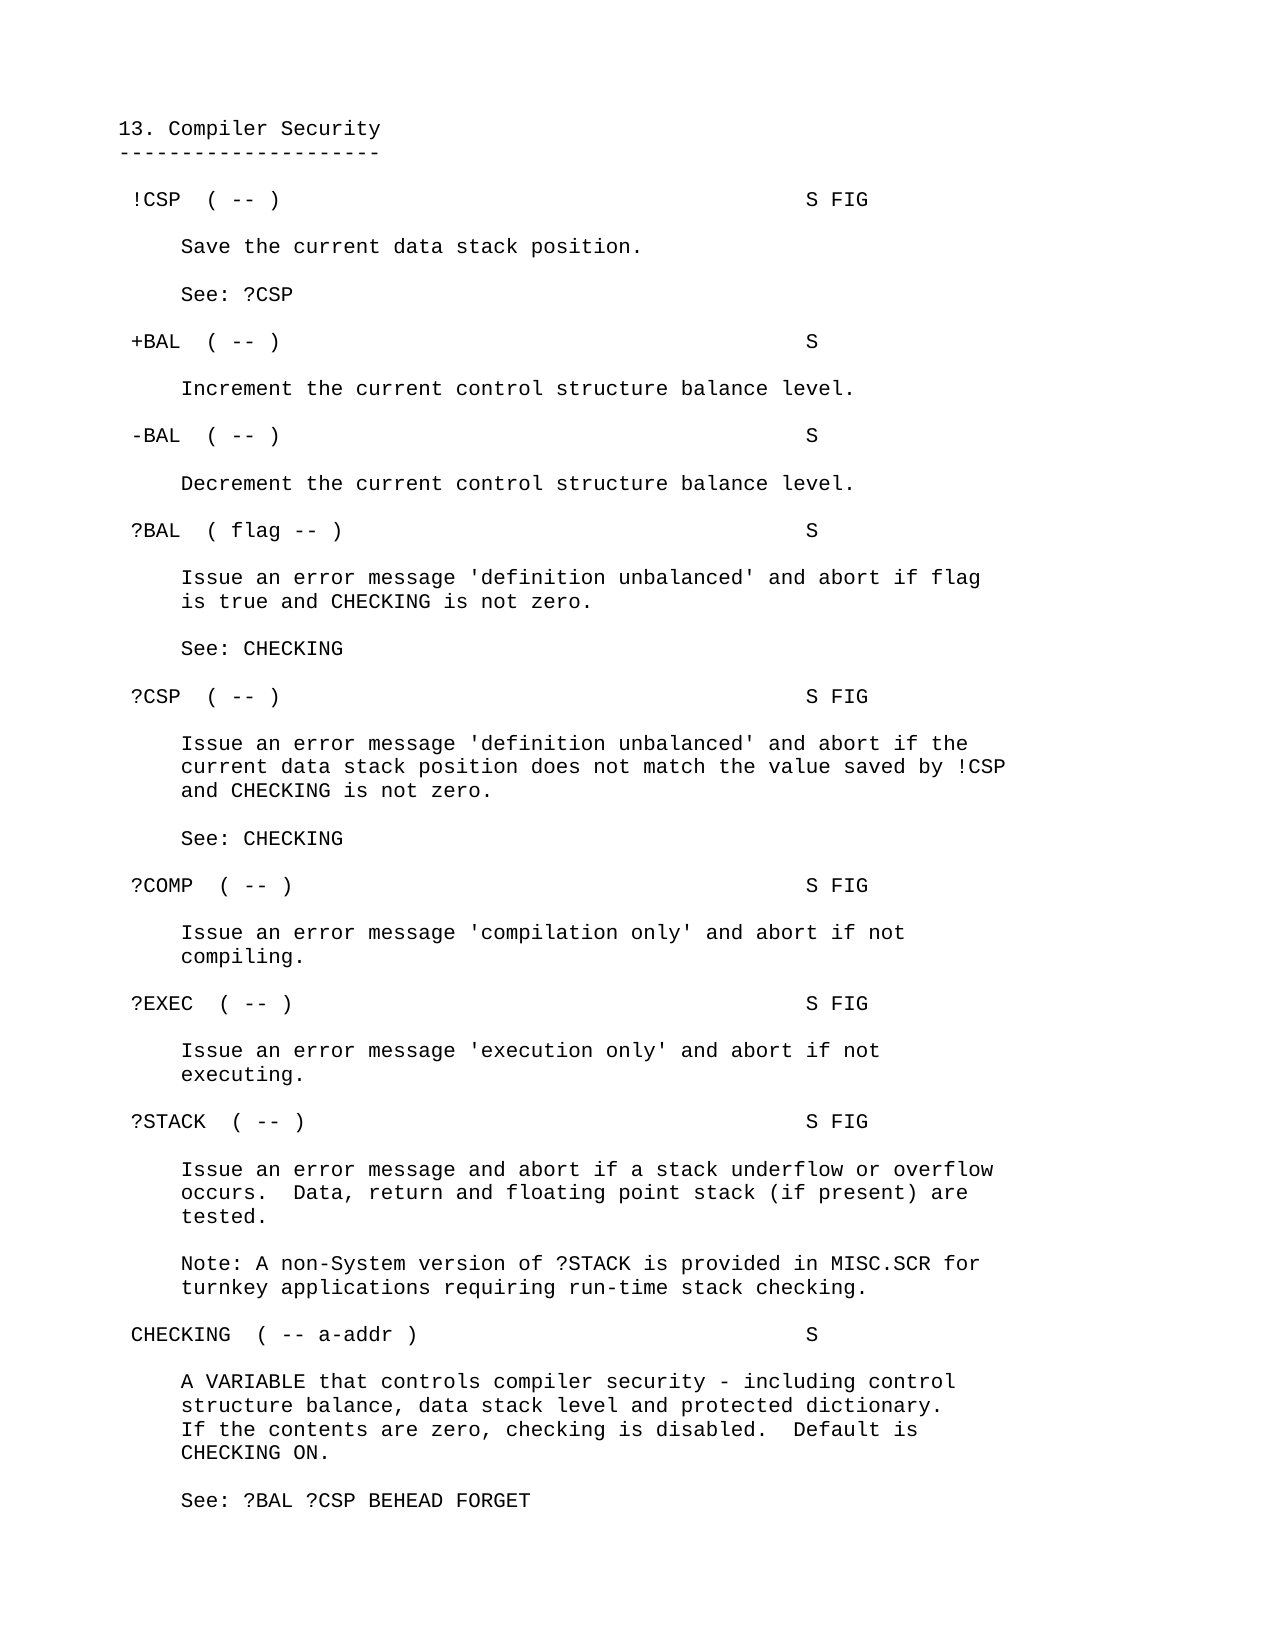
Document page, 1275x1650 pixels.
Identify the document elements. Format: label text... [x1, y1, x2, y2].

text CHECKING ( -- a-addr ) S [118, 1324, 1157, 1348]
text Decrement the current control structure balance level. [118, 473, 1157, 496]
text Issue an error message 'definition unbalanced' and abort if the [118, 733, 1157, 757]
text +BAL ( -- ) S [118, 331, 1157, 354]
text executing. [118, 1064, 1157, 1088]
text is true and CHECKING is not zero. [118, 591, 1157, 615]
text --------------------- [118, 142, 1157, 165]
text Issue an error message 'compilation only' and abort if not [118, 922, 1157, 946]
text Save the current data stack position. [118, 236, 1157, 260]
text CHECKING ON. [118, 1442, 1157, 1466]
text Issue an error message 'execution only' and abort if not [118, 1040, 1157, 1064]
text Issue an error message and abort if a stack underflow or overflow [118, 1158, 1157, 1182]
text compiling. [118, 946, 1157, 969]
text !CSP ( -- ) S FIG [118, 189, 1157, 213]
text occurs. Data, return and floating point stack (if present) are [118, 1182, 1157, 1206]
text 13. Compiler Security [118, 118, 1157, 142]
text See: ?CSP [118, 284, 1157, 307]
text ?COMP ( -- ) S FIG [118, 875, 1157, 898]
text ?BAL ( flag -- ) S [118, 520, 1157, 544]
text Note: A non-System version of ?STACK is provided in MISC.SCR for [118, 1253, 1157, 1277]
text Increment the current control structure balance level. [118, 378, 1157, 402]
text tested. [118, 1206, 1157, 1229]
text See: ?BAL ?CSP BEHEAD FORGET [118, 1489, 1157, 1513]
text ?EXEC ( -- ) S FIG [118, 993, 1157, 1017]
text ?STACK ( -- ) S FIG [118, 1111, 1157, 1135]
text and CHECKING is not zero. [118, 780, 1157, 804]
text turnkey applications requiring run-time stack checking. [118, 1277, 1157, 1300]
text See: CHECKING [118, 827, 1157, 851]
text See: CHECKING [118, 638, 1157, 662]
text ?CSP ( -- ) S FIG [118, 686, 1157, 709]
text Issue an error message 'definition unbalanced' and abort if flag [118, 567, 1157, 591]
text -BAL ( -- ) S [118, 426, 1157, 449]
text current data stack position does not match the value saved by !CSP [118, 757, 1157, 780]
text If the contents are zero, checking is disabled. Default is [118, 1419, 1157, 1442]
text structure balance, data stack level and protected dictionary. [118, 1395, 1157, 1419]
text A VARIABLE that controls compiler security - including control [118, 1371, 1157, 1395]
